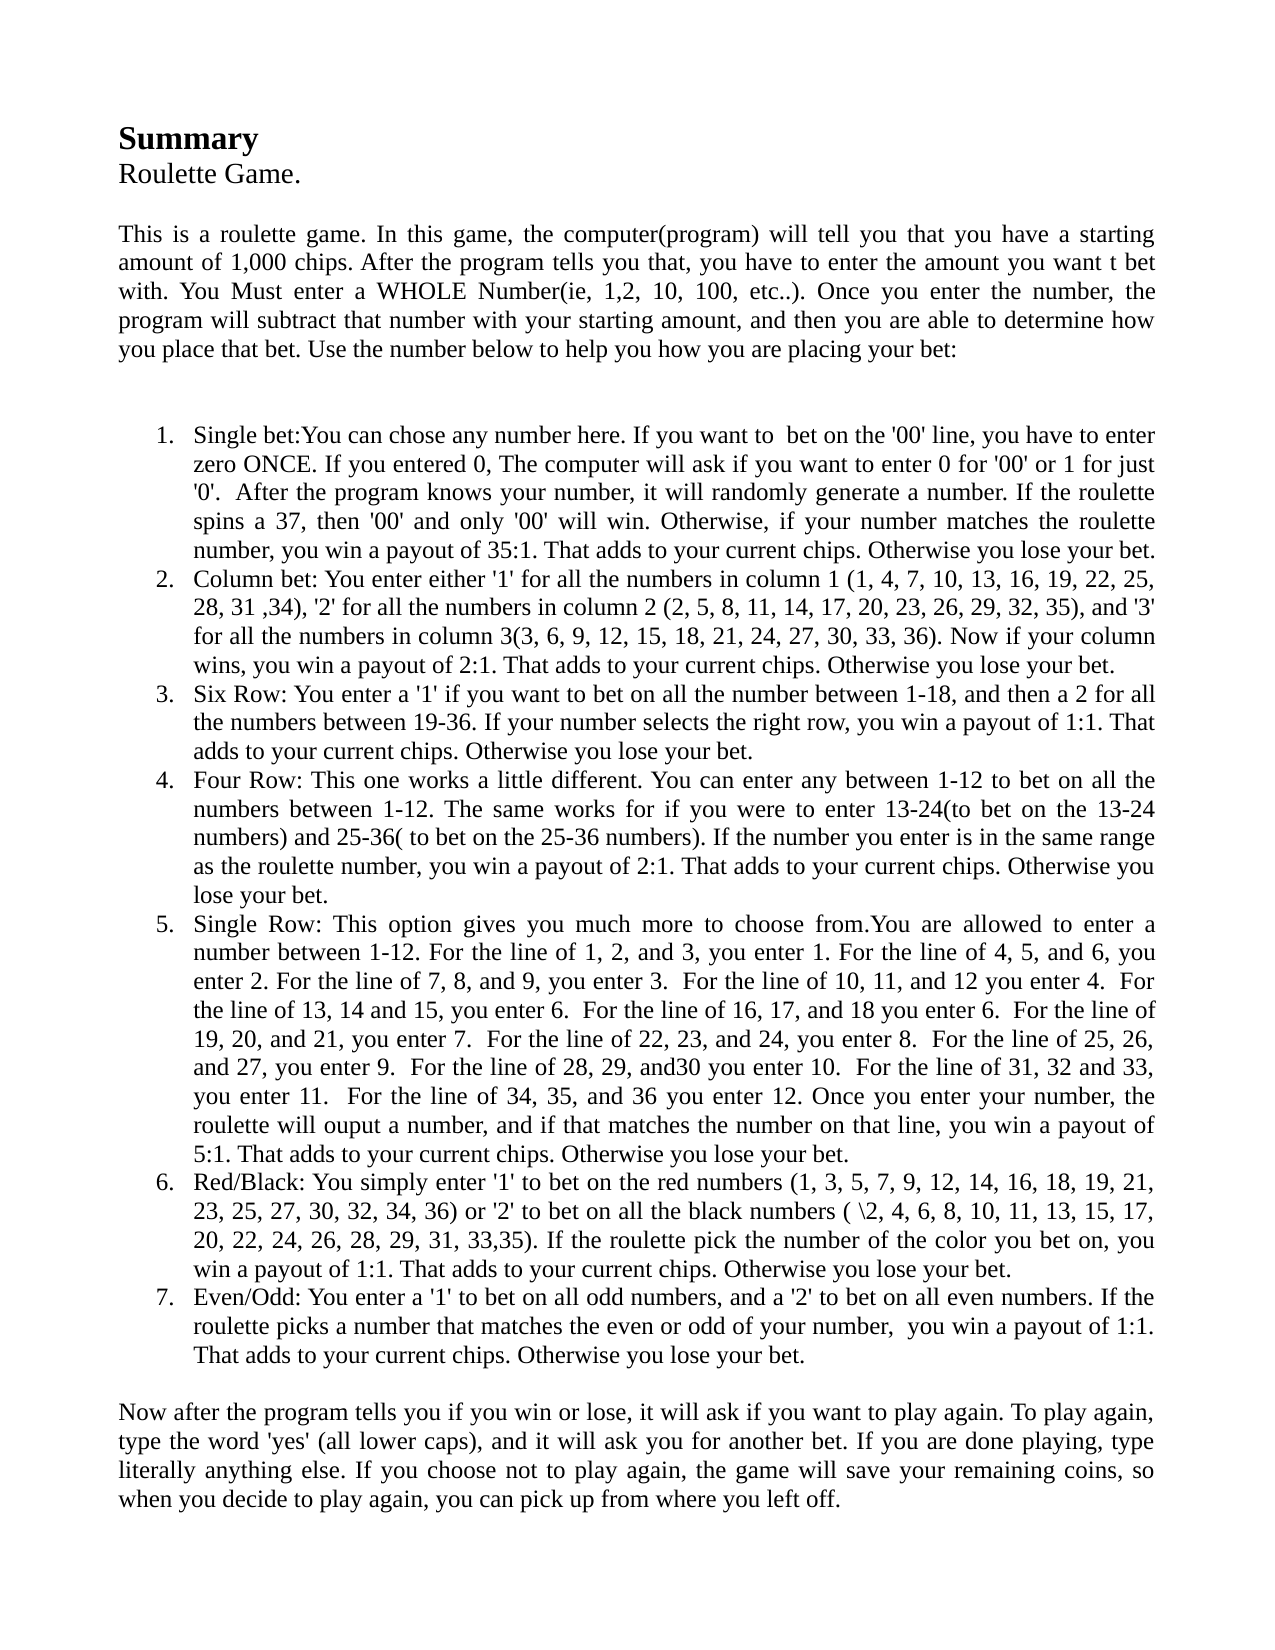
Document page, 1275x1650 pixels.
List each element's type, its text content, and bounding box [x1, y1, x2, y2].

list Even/Odd: You enter a '1' to bet on all odd numbers, and a '2' to bet on all even numbers. If the roulette picks a number that matches the even or odd of your number, you win a payout of 1:1. That adds to your current chips. Otherwise you lose your bet. [156, 1282, 1157, 1369]
text Roulette Game. [118, 156, 1157, 190]
list Six Row: You enter a '1' if you want to bet on all the number between 1-18, and then a 2 for all the numbers between 19-36. If your number selects the right row, you win a payout of 1:1. That adds to your current chips. Otherwise you lose your bet. [156, 679, 1157, 765]
list Red/Black: You simply enter '1' to bet on the red numbers (1, 3, 5, 7, 9, 12, 14, 16, 18, 19, 21, 23, 25, 27, 30, 32, 34, 36) or '2' to bet on all the black numbers ( \2, 4, 6, 8, 10, 11, 13, 15, 17, 20, 22, 24, 26, 28, 29, 31, 33,35). If the roulette pick the number of the color you bet on, you win a payout of 1:1. That adds to your current chips. Otherwise you lose your bet. [156, 1167, 1157, 1282]
list Column bet: You enter either '1' for all the numbers in column 1 (1, 4, 7, 10, 13, 16, 19, 22, 25, 28, 31 ,34), '2' for all the numbers in column 2 (2, 5, 8, 11, 14, 17, 20, 23, 26, 29, 32, 35), and '3' for all the numbers in column 3(3, 6, 9, 12, 15, 18, 21, 24, 27, 30, 33, 36). Now if your column wins, you win a payout of 2:1. That adds to your current chips. Otherwise you lose your bet. [156, 564, 1157, 679]
text Summary [118, 118, 1157, 156]
text Now after the program tells you if you win or lose, it will ask if you want to play again. To play again, type the word 'yes' (all lower caps), and it will ask you for another bet. If you are done playing, type literally anything else. If you choose not to play again, the game will save your remaining coins, so when you decide to play again, you can pick up from where you left off. [118, 1397, 1157, 1512]
list Four Row: This one works a little different. You can enter any between 1-12 to bet on all the numbers between 1-12. The same works for if you were to enter 13-24(to bet on the 13-24 numbers) and 25-36( to bet on the 25-36 numbers). If the number you enter is in the same range as the roulette number, you win a payout of 2:1. That adds to your current chips. Otherwise you lose your bet. [156, 765, 1157, 909]
text This is a roulette game. In this game, the computer(program) will tell you that you have a starting amount of 1,000 chips. After the program tells you that, you have to enter the amount you want t bet with. You Must enter a WHOLE Number(ie, 1,2, 10, 100, etc..). Once you enter the number, the program will subtract that number with your starting amount, and then you are able to determine how you place that bet. Use the number below to help you how you are placing your bet: [118, 219, 1157, 362]
list Single Row: This option gives you much more to choose from.You are allowed to enter a number between 1-12. For the line of 1, 2, and 3, you enter 1. For the line of 4, 5, and 6, you enter 2. For the line of 7, 8, and 9, you enter 3. For the line of 10, 11, and 12 you enter 4. For the line of 13, 14 and 15, you enter 6. For the line of 16, 17, and 18 you enter 6. For the line of 19, 20, and 21, you enter 7. For the line of 22, 23, and 24, you enter 8. For the line of 25, 26, and 27, you enter 9. For the line of 28, 29, and30 you enter 10. For the line of 31, 32 and 33, you enter 11. For the line of 34, 35, and 36 you enter 12. Once you enter your number, the roulette will ouput a number, and if that matches the number on that line, you win a payout of 5:1. That adds to your current chips. Otherwise you lose your bet. [156, 909, 1157, 1167]
list Single bet:You can chose any number here. If you want to bet on the '00' line, you have to enter zero ONCE. If you entered 0, The computer will ask if you want to enter 0 for '00' or 1 for just '0'. After the program knows your number, it will randomly generate a number. If the roulette spins a 37, then '00' and only '00' will win. Otherwise, if your number matches the roulette number, you win a payout of 35:1. That adds to your current chips. Otherwise you lose your bet. [156, 420, 1157, 564]
